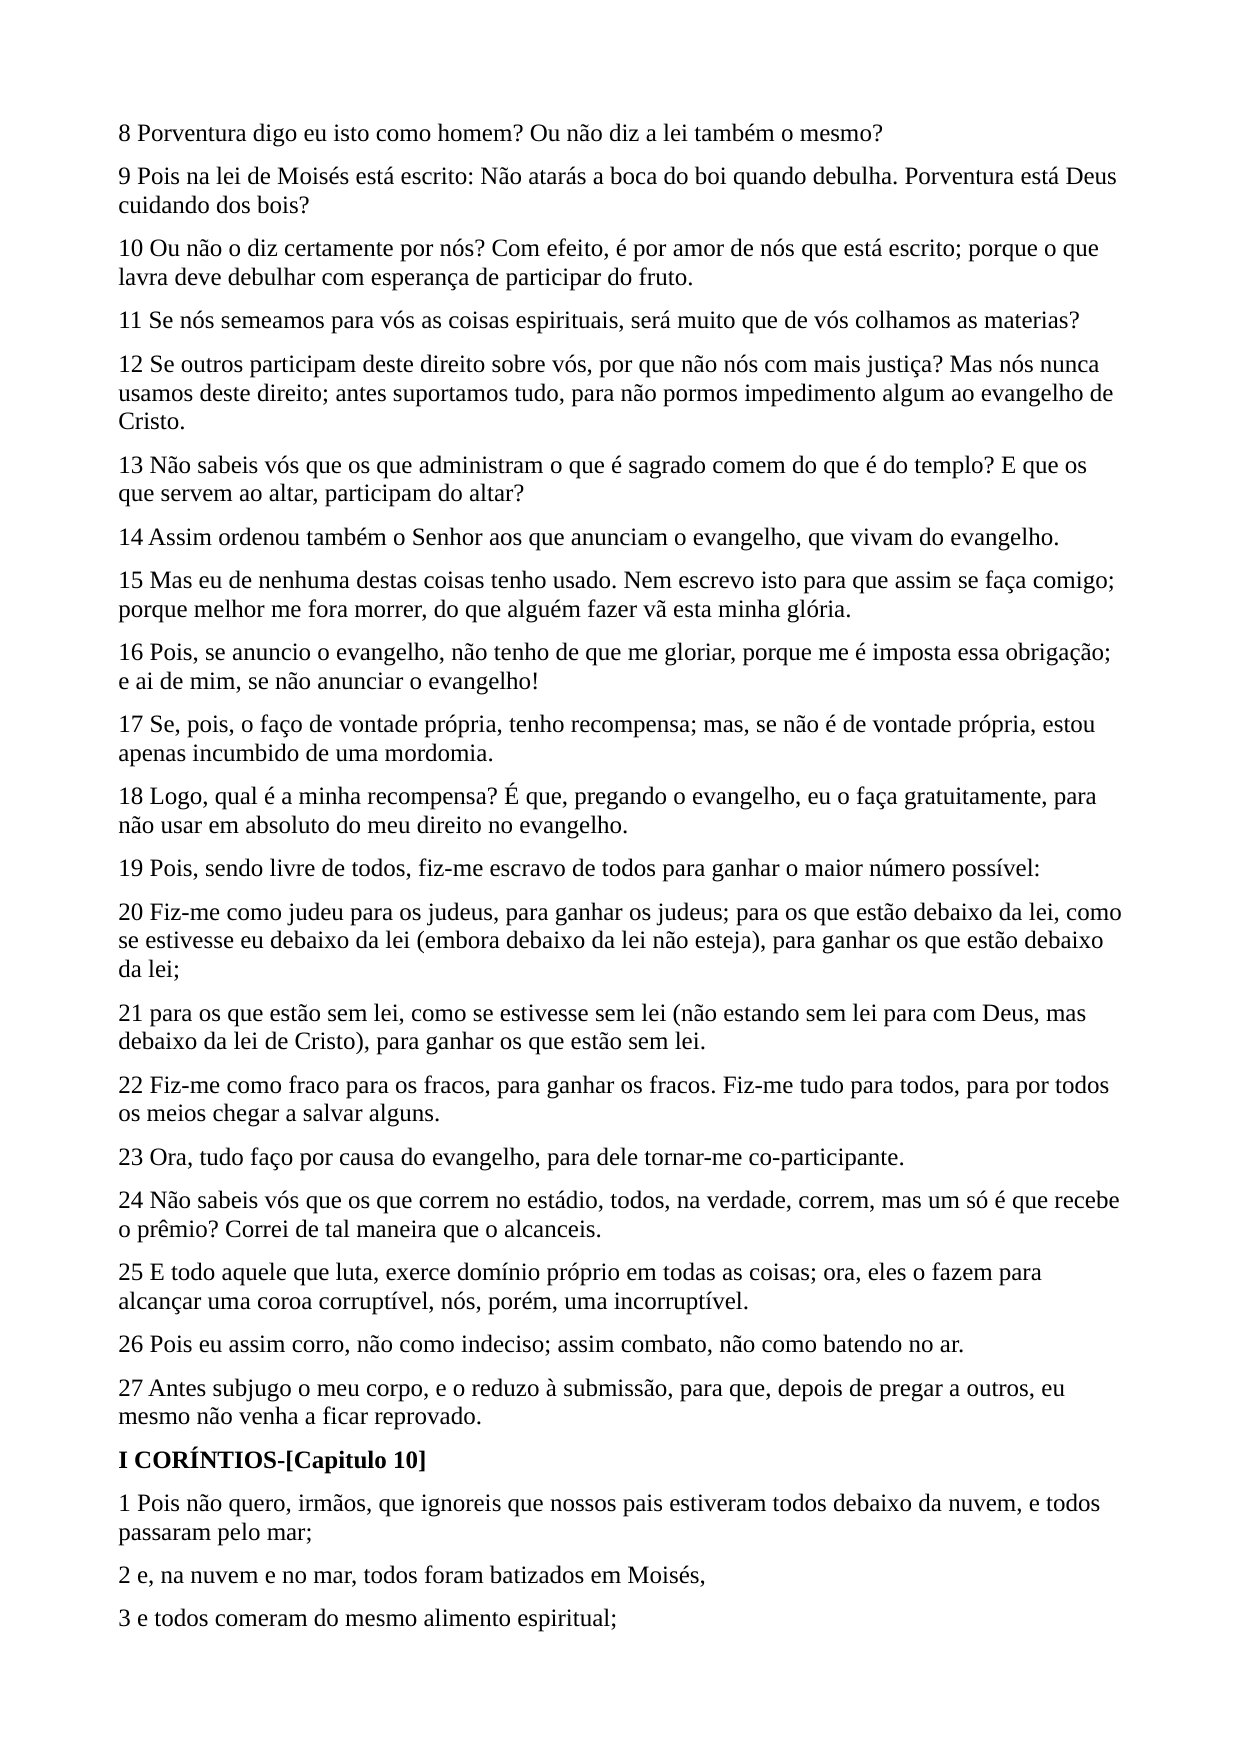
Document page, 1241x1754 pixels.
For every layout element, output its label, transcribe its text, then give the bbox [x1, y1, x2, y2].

text 3 e todos comeram do mesmo alimento espiritual; [118, 1603, 1122, 1632]
text 27 Antes subjugo o meu corpo, e o reduzo à submissão, para que, depois de pregar a outros, eu mesmo não venha a ficar reprovado. [118, 1373, 1122, 1430]
text 23 Ora, tudo faço por causa do evangelho, para dele tornar-me co-participante. [118, 1142, 1122, 1171]
text 2 e, na nuvem e no mar, todos foram batizados em Moisés, [118, 1560, 1122, 1589]
text 21 para os que estão sem lei, como se estivesse sem lei (não estando sem lei para com Deus, mas debaixo da lei de Cristo), para ganhar os que estão sem lei. [118, 998, 1122, 1055]
text 17 Se, pois, o faço de vontade própria, tenho recompensa; mas, se não é de vontade própria, estou apenas incumbido de uma mordomia. [118, 709, 1122, 767]
text 26 Pois eu assim corro, não como indeciso; assim combato, não como batendo no ar. [118, 1329, 1122, 1358]
text 20 Fiz-me como judeu para os judeus, para ganhar os judeus; para os que estão debaixo da lei, como se estivesse eu debaixo da lei (embora debaixo da lei não esteja), para ganhar os que estão debaixo da lei; [118, 897, 1122, 983]
text 12 Se outros participam deste direito sobre vós, por que não nós com mais justiça? Mas nós nunca usamos deste direito; antes suportamos tudo, para não pormos impedimento algum ao evangelho de Cristo. [118, 349, 1122, 435]
text 8 Porventura digo eu isto como homem? Ou não diz a lei também o mesmo? [118, 118, 1122, 147]
text 1 Pois não quero, irmãos, que ignoreis que nossos pais estiveram todos debaixo da nuvem, e todos passaram pelo mar; [118, 1488, 1122, 1546]
text 14 Assim ordenou também o Senhor aos que anunciam o evangelho, que vivam do evangelho. [118, 522, 1122, 551]
text 13 Não sabeis vós que os que administram o que é sagrado comem do que é do templo? E que os que servem ao altar, participam do altar? [118, 450, 1122, 507]
text 25 E todo aquele que luta, exerce domínio próprio em todas as coisas; ora, eles o fazem para alcançar uma coroa corruptível, nós, porém, uma incorruptível. [118, 1257, 1122, 1315]
text 11 Se nós semeamos para vós as coisas espirituais, será muito que de vós colhamos as materias? [118, 306, 1122, 334]
text 15 Mas eu de nenhuma destas coisas tenho usado. Nem escrevo isto para que assim se faça comigo; porque melhor me fora morrer, do que alguém fazer vã esta minha glória. [118, 565, 1122, 623]
text 24 Não sabeis vós que os que correm no estádio, todos, na verdade, correm, mas um só é que recebe o prêmio? Correi de tal maneira que o alcanceis. [118, 1185, 1122, 1243]
text 22 Fiz-me como fraco para os fracos, para ganhar os fracos. Fiz-me tudo para todos, para por todos os meios chegar a salvar alguns. [118, 1070, 1122, 1127]
text 10 Ou não o diz certamente por nós? Com efeito, é por amor de nós que está escrito; porque o que lavra deve debulhar com esperança de participar do fruto. [118, 233, 1122, 291]
text 19 Pois, sendo livre de todos, fiz-me escravo de todos para ganhar o maior número possível: [118, 853, 1122, 882]
text 18 Logo, qual é a minha recompensa? É que, pregando o evangelho, eu o faça gratuitamente, para não usar em absoluto do meu direito no evangelho. [118, 781, 1122, 839]
text 16 Pois, se anuncio o evangelho, não tenho de que me gloriar, porque me é imposta essa obrigação; e ai de mim, se não anunciar o evangelho! [118, 637, 1122, 695]
text 9 Pois na lei de Moisés está escrito: Não atarás a boca do boi quando debulha. Porventura está Deus cuidando dos bois? [118, 161, 1122, 219]
text I CORÍNTIOS-[Capitulo 10] [118, 1445, 1122, 1473]
